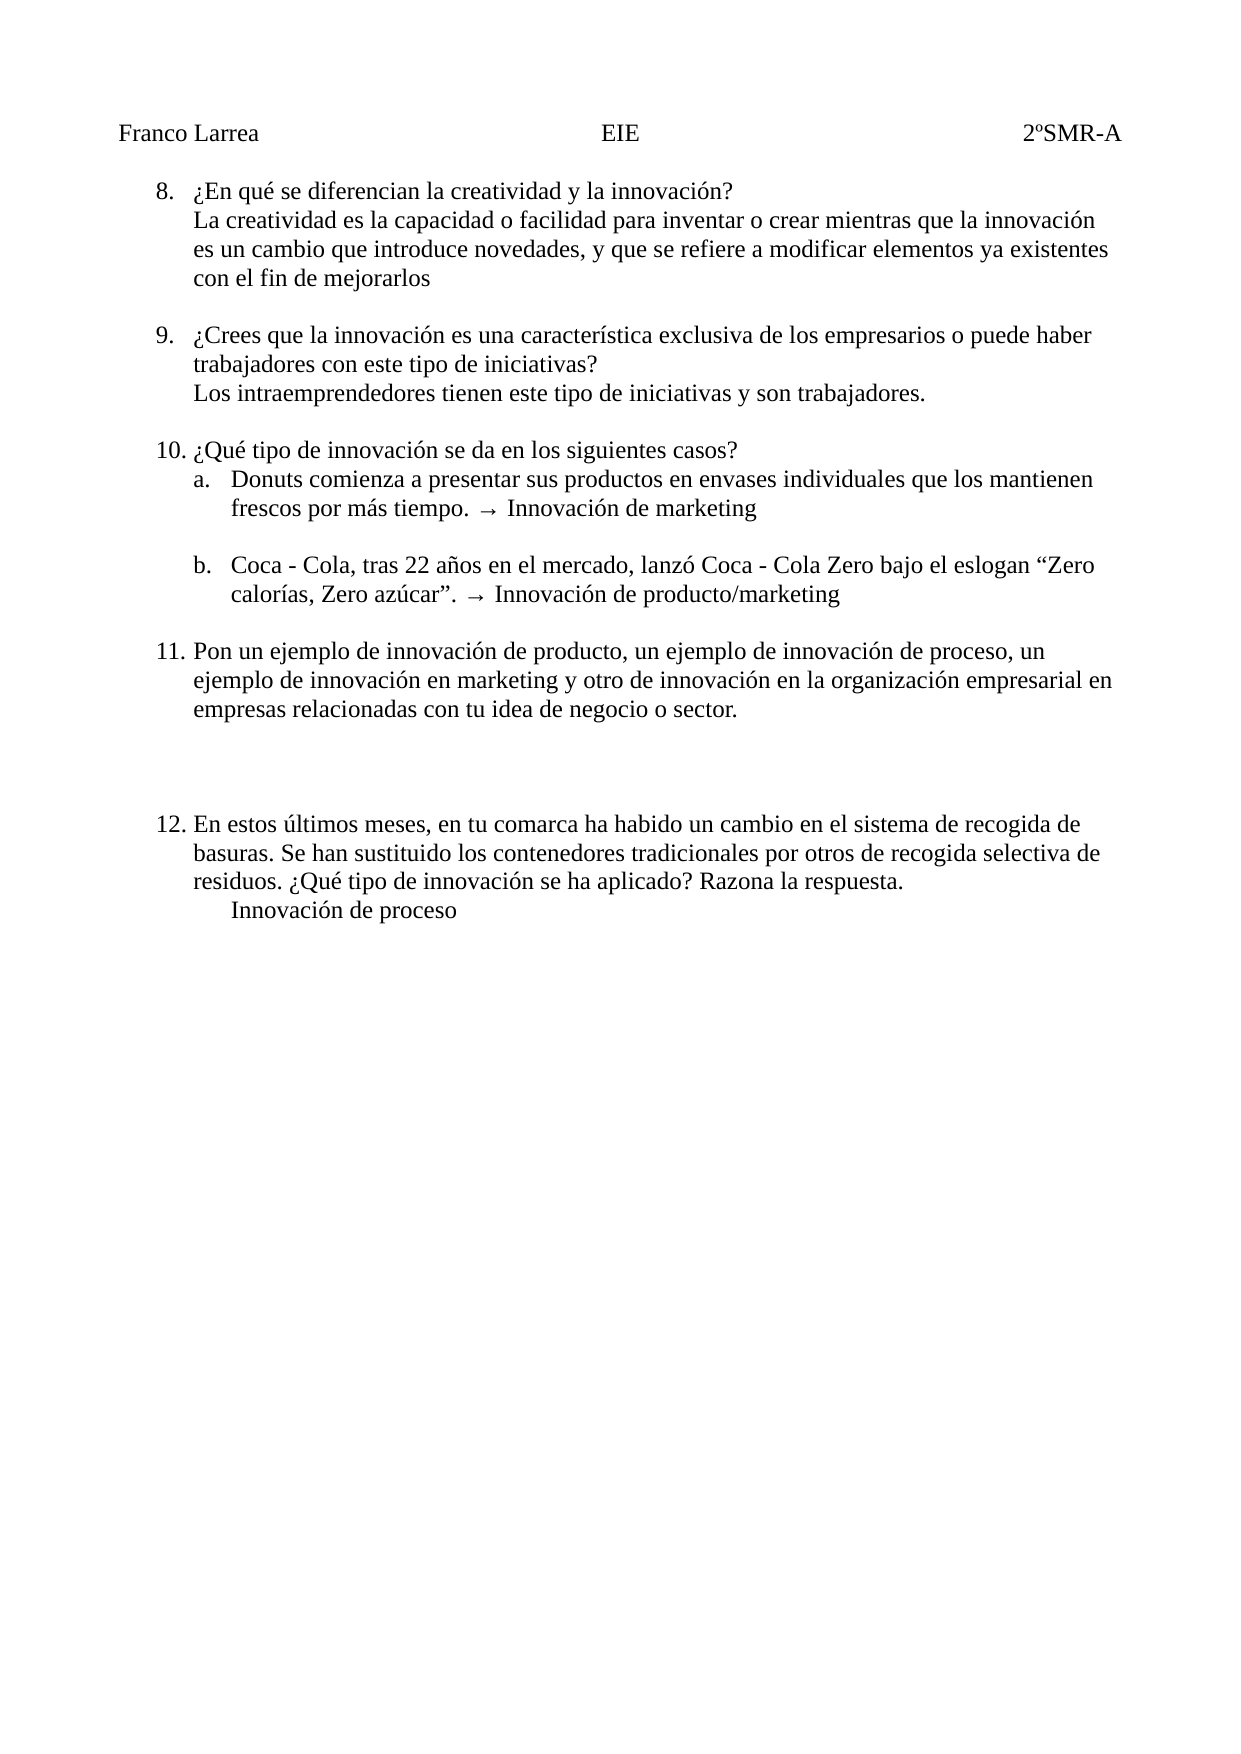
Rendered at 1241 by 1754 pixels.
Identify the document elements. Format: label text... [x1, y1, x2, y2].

list ¿Crees que la innovación es una característica exclusiva de los empresarios o puede haber trabajadores con este tipo de iniciativas? [156, 320, 1122, 378]
list ¿En qué se diferencian la creatividad y la innovación? [156, 176, 1122, 205]
list La creatividad es la capacidad o facilidad para inventar o crear mientras que la innovación es un cambio que introduce novedades, y que se refiere a modificar elementos ya existentes con el fin de mejorarlos [156, 205, 1122, 291]
list En estos últimos meses, en tu comarca ha habido un cambio en el sistema de recogida de basuras. Se han sustituido los contenedores tradicionales por otros de recogida selectiva de residuos. ¿Qué tipo de innovación se ha aplicado? Razona la respuesta. [156, 809, 1122, 895]
list Coca - Cola, tras 22 años en el mercado, lanzó Coca - Cola Zero bajo el eslogan “Zero calorías, Zero azúcar”. → Innovación de producto/marketing [193, 550, 1122, 608]
list Innovación de proceso [193, 895, 1122, 924]
list ¿Qué tipo de innovación se da en los siguientes casos? [156, 435, 1122, 464]
list Pon un ejemplo de innovación de producto, un ejemplo de innovación de proceso, un ejemplo de innovación en marketing y otro de innovación en la organización empresarial en empresas relacionadas con tu idea de negocio o sector. [156, 636, 1122, 723]
list Donuts comienza a presentar sus productos en envases individuales que los mantienen frescos por más tiempo. → Innovación de marketing [193, 464, 1122, 521]
list Los intraemprendedores tienen este tipo de iniciativas y son trabajadores. [156, 378, 1122, 406]
